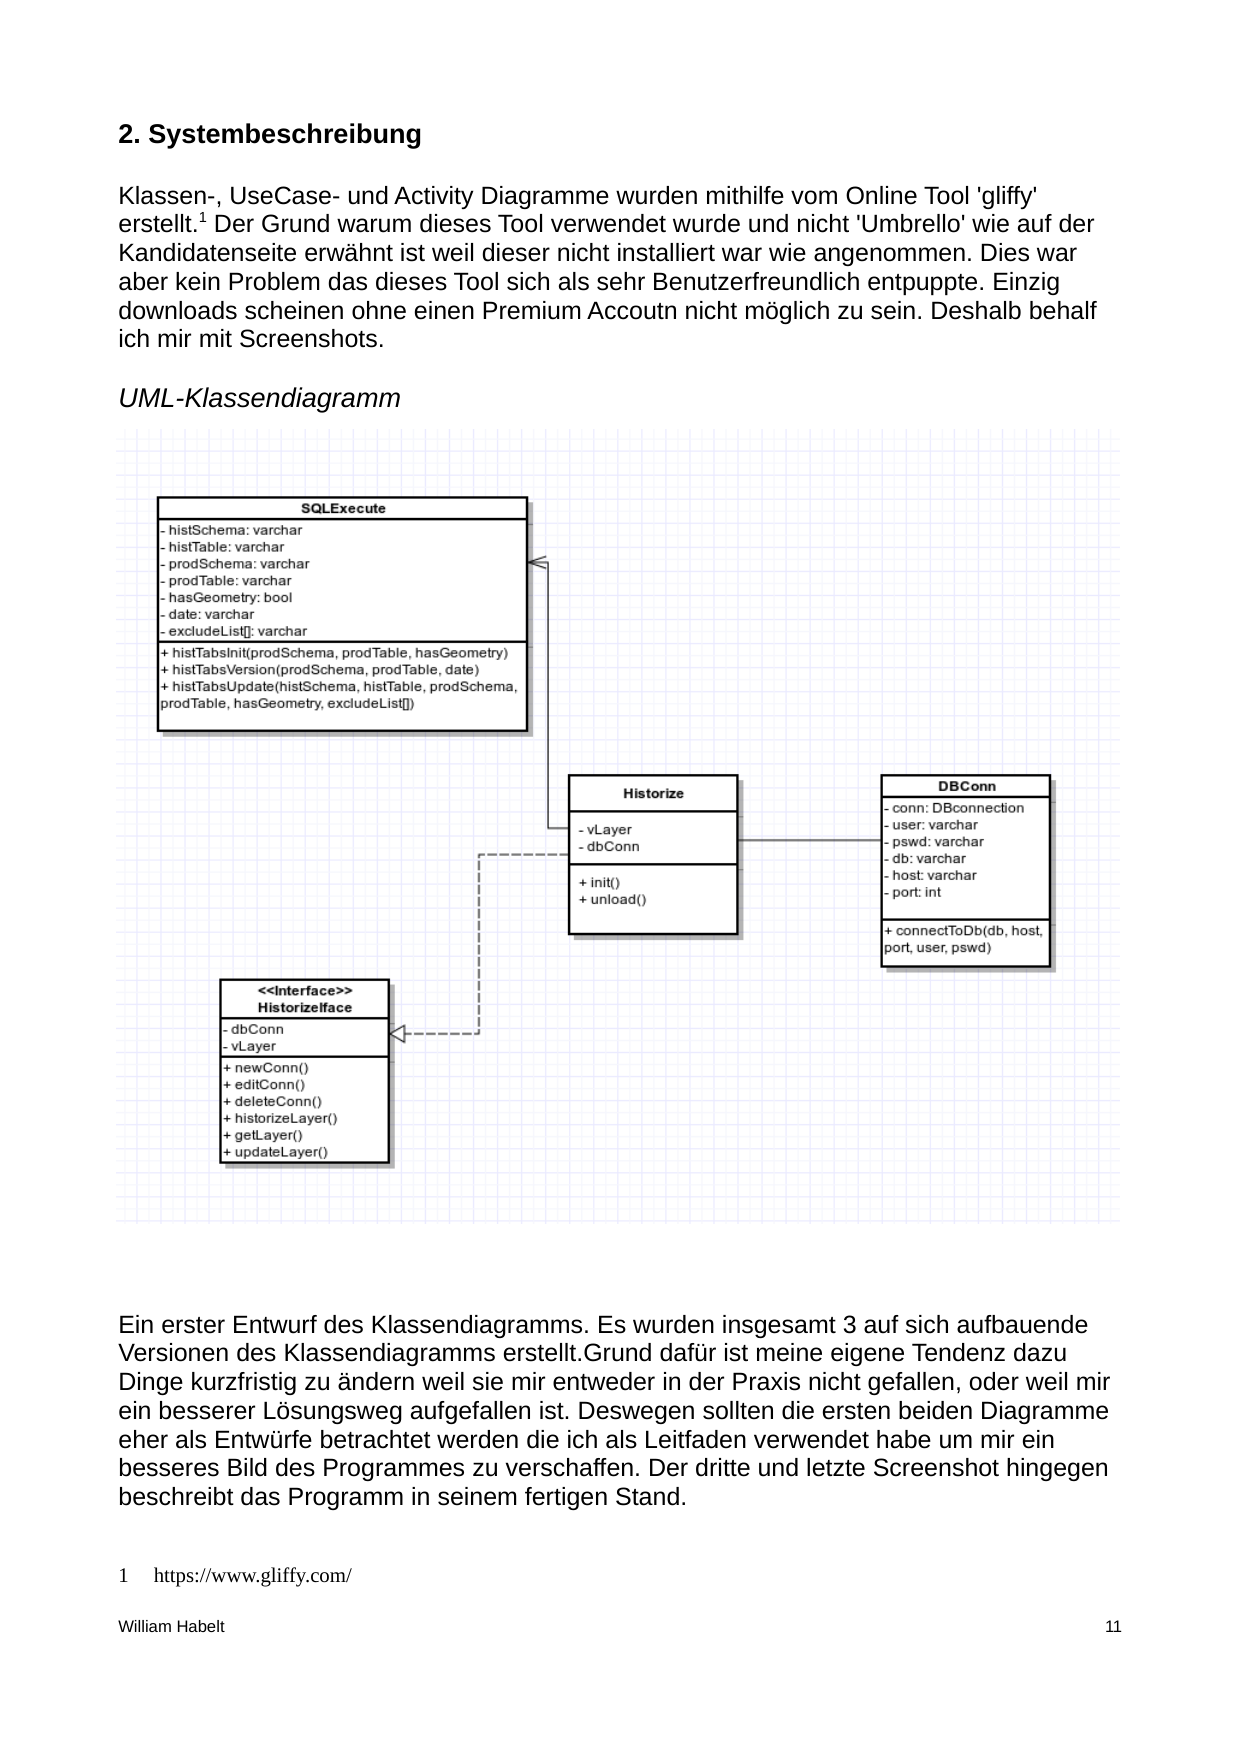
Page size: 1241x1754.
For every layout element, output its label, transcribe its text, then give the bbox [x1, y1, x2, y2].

text UML-Klassendiagramm [118, 382, 1122, 413]
text Klassen-, UseCase- und Activity Diagramme wurden mithilfe vom Online Tool 'gliffy' erstellt. Der Grund warum dieses Tool verwendet wurde und nicht 'Umbrello' wie auf der Kandidatenseite erwähnt ist weil dieser nicht installiert war wie angenommen. Dies war aber kein Problem das dieses Tool sich als sehr Benutzerfreundlich entpuppte. Einzig downloads scheinen ohne einen Premium Accoutn nicht möglich zu sein. Deshalb behalf ich mir mit Screenshots. [118, 181, 1122, 353]
text Ein erster Entwurf des Klassendiagramms. Es wurden insgesamt 3 auf sich aufbauende Versionen des Klassendiagramms erstellt.Grund dafür ist meine eigene Tendenz dazu Dinge kurzfristig zu ändern weil sie mir entweder in der Praxis nicht gefallen, oder weil mir ein besserer Lösungsweg aufgefallen ist. Deswegen sollten die ersten beiden Diagramme eher als Entwürfe betrachtet werden die ich als Leitfaden verwendet habe um mir ein besseres Bild des Programmes zu verschaffen. Der dritte und letzte Screenshot hingegen beschreibt das Programm in seinem fertigen Stand. [118, 1310, 1122, 1511]
text https://www.gliffy.com/ [118, 1563, 1122, 1587]
text 2. Systembeschreibung [118, 118, 1122, 149]
picture [116, 429, 1120, 1224]
